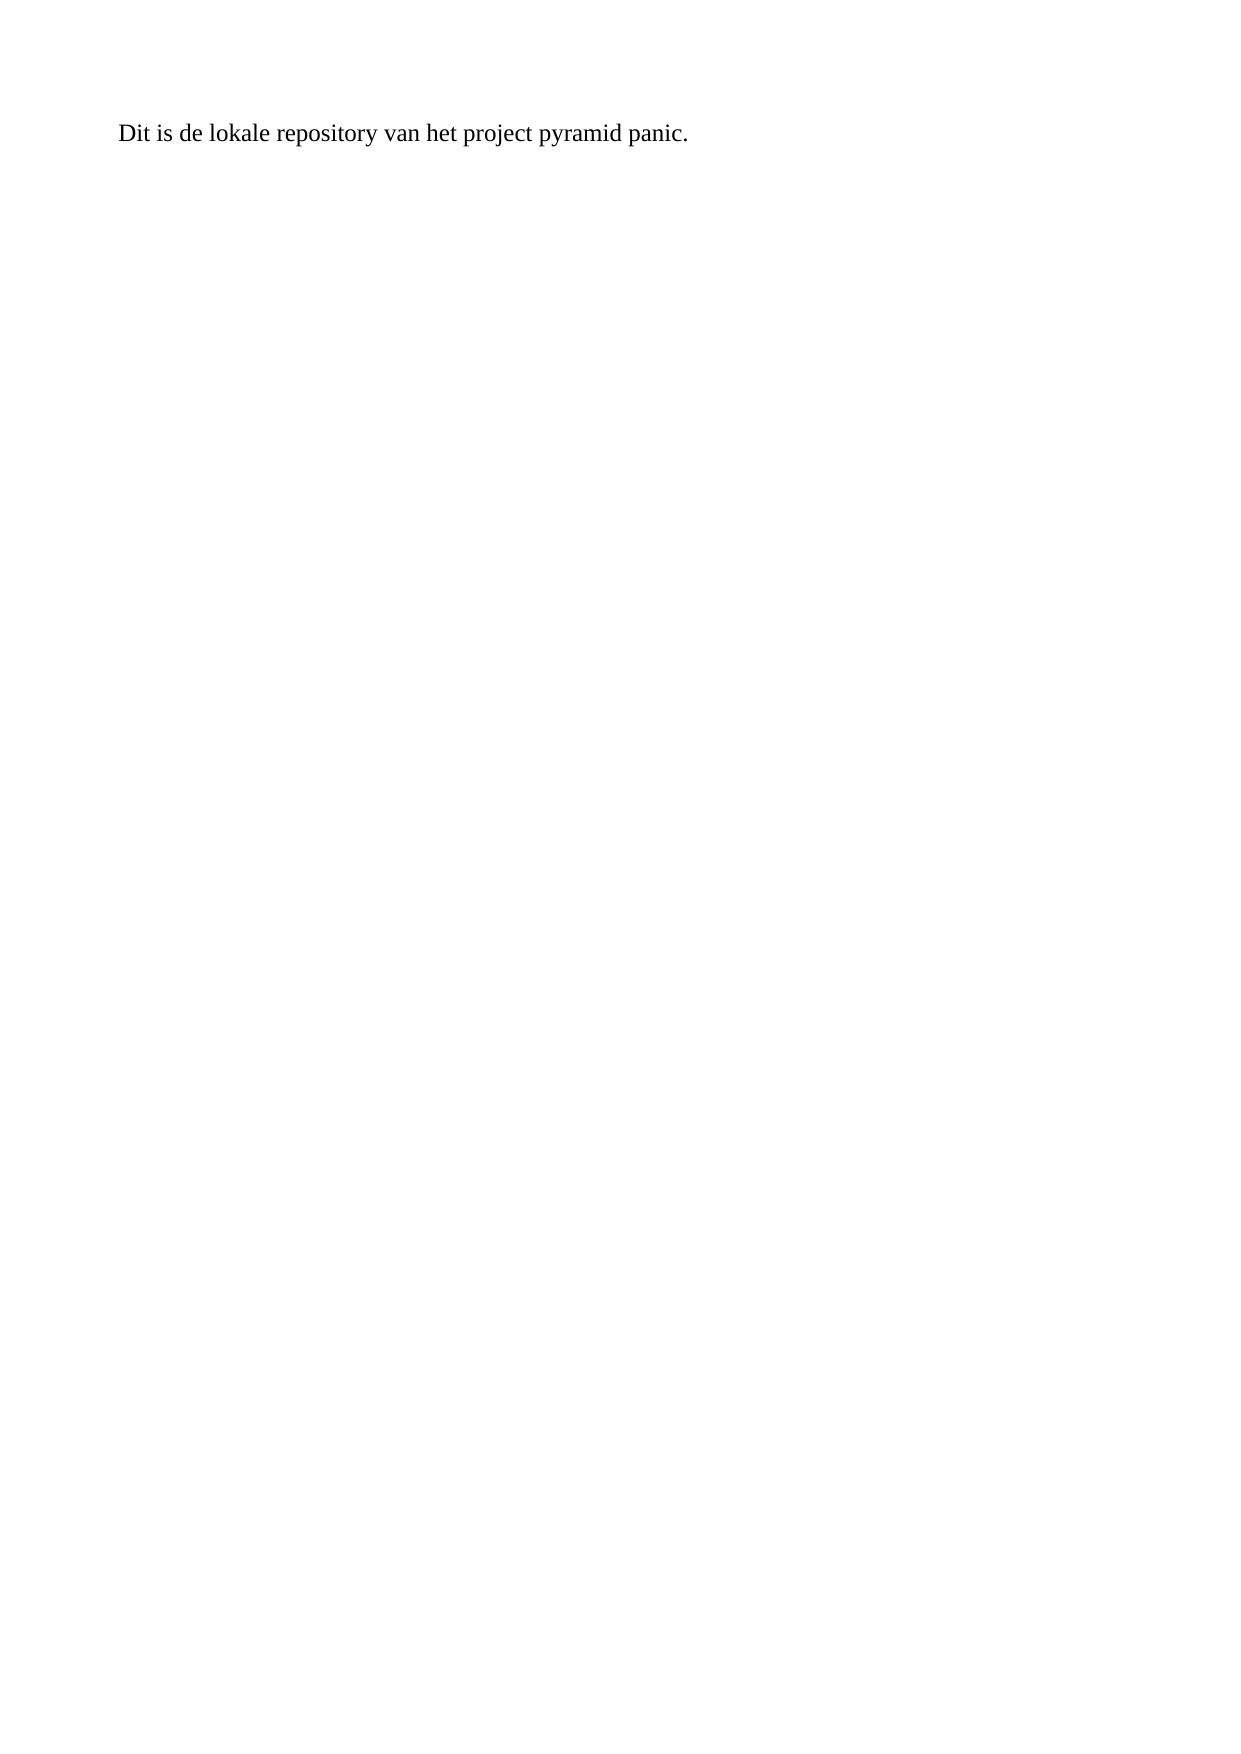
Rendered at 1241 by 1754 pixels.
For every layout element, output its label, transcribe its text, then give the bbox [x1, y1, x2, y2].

text Dit is de lokale repository van het project pyramid panic. [118, 118, 1122, 147]
